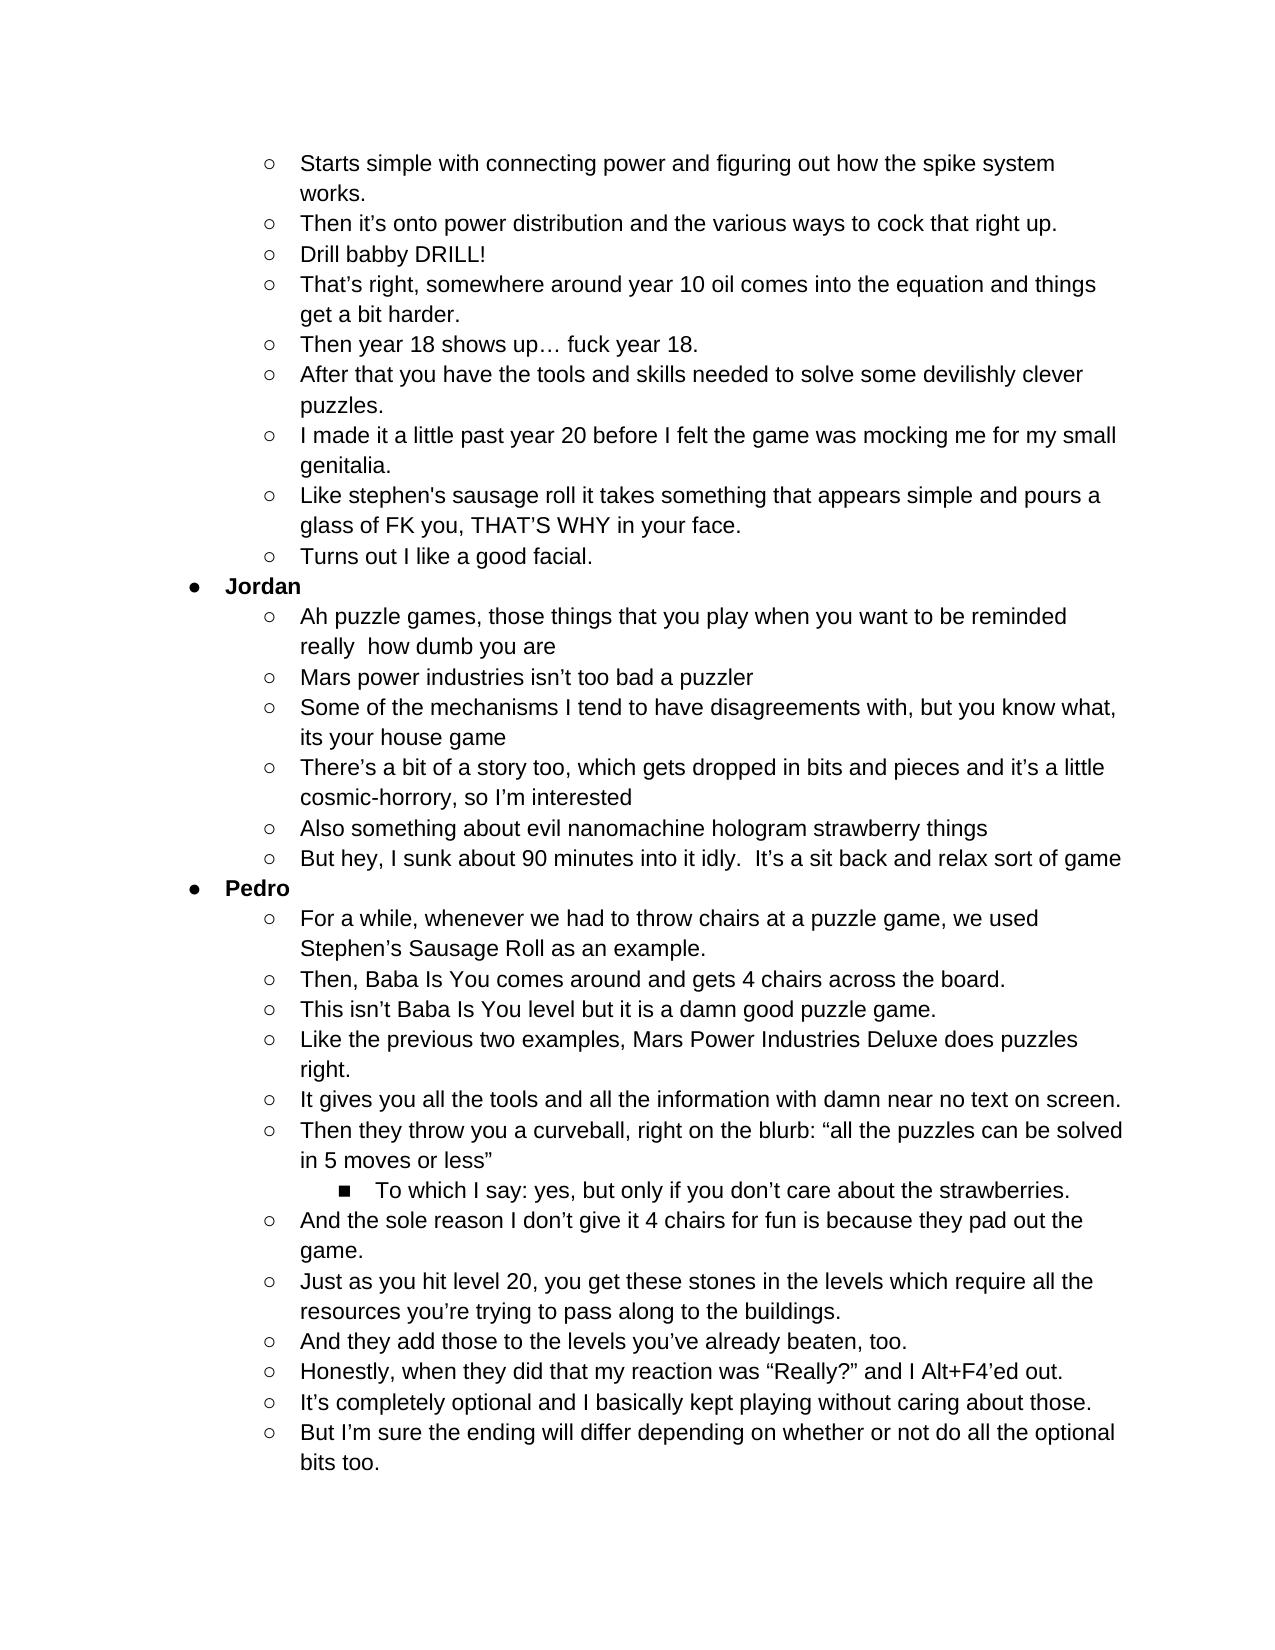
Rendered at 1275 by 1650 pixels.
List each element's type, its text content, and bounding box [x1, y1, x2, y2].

list For a while, whenever we had to throw chairs at a puzzle game, we used Stephen’s Sausage Roll as an example. [262, 905, 1125, 962]
list Then they throw you a curveball, right on the blurb: “all the puzzles can be solved in 5 moves or less” [262, 1117, 1125, 1173]
list Then year 18 shows up… fuck year 18. [262, 331, 1125, 358]
list That’s right, somewhere around year 10 oil comes into the equation and things get a bit harder. [262, 271, 1125, 327]
list And they add those to the levels you’ve already beaten, too. [262, 1328, 1125, 1354]
list It gives you all the tools and all the information with damn near no text on screen. [262, 1086, 1125, 1113]
list Ah puzzle games, those things that you play when you want to be reminded really how dumb you are [262, 603, 1125, 660]
list Like stephen's sausage roll it takes something that appears simple and pours a glass of FK you, THAT’S WHY in your face. [262, 482, 1125, 539]
list Pedro [187, 875, 1125, 901]
list But I’m sure the ending will differ depending on whether or not do all the optional bits too. [262, 1419, 1125, 1475]
list Mars power industries isn’t too bad a puzzler [262, 663, 1125, 690]
list Honestly, when they did that my reaction was “Really?” and I Alt+F4’ed out. [262, 1358, 1125, 1385]
list Just as you hit level 20, you get these stones in the levels which require all the resources you’re trying to pass along to the buildings. [262, 1268, 1125, 1324]
list Like the previous two examples, Mars Power Industries Deluxe does puzzles right. [262, 1026, 1125, 1083]
list Then it’s onto power distribution and the various ways to cock that right up. [262, 210, 1125, 237]
list This isn’t Baba Is You level but it is a damn good puzzle game. [262, 996, 1125, 1022]
list Then, Baba Is You comes around and gets 4 chairs across the board. [262, 966, 1125, 992]
list Drill babby DRILL! [262, 241, 1125, 267]
list Some of the mechanisms I tend to have disagreements with, but you know what, its your house game [262, 694, 1125, 750]
list Turns out I like a good facial. [262, 543, 1125, 569]
list After that you have the tools and skills needed to solve some devilishly clever puzzles. [262, 361, 1125, 418]
list But hey, I sunk about 90 minutes into it idly. It’s a sit back and relax sort of game [262, 845, 1125, 871]
list It’s completely optional and I basically kept playing without caring about those. [262, 1388, 1125, 1415]
list Also something about evil nanomachine hologram strawberry things [262, 814, 1125, 841]
list I made it a little past year 20 before I felt the game was mocking me for my small genitalia. [262, 422, 1125, 478]
list To which I say: yes, but only if you don’t care about the strawberries. [337, 1177, 1125, 1203]
list There’s a bit of a story too, which gets dropped in bits and pieces and it’s a little cosmic-horrory, so I’m interested [262, 754, 1125, 811]
list Jordan [187, 573, 1125, 599]
list And the sole reason I don’t give it 4 chairs for fun is because they pad out the game. [262, 1207, 1125, 1264]
list Starts simple with connecting power and figuring out how the spike system works. [262, 150, 1125, 207]
